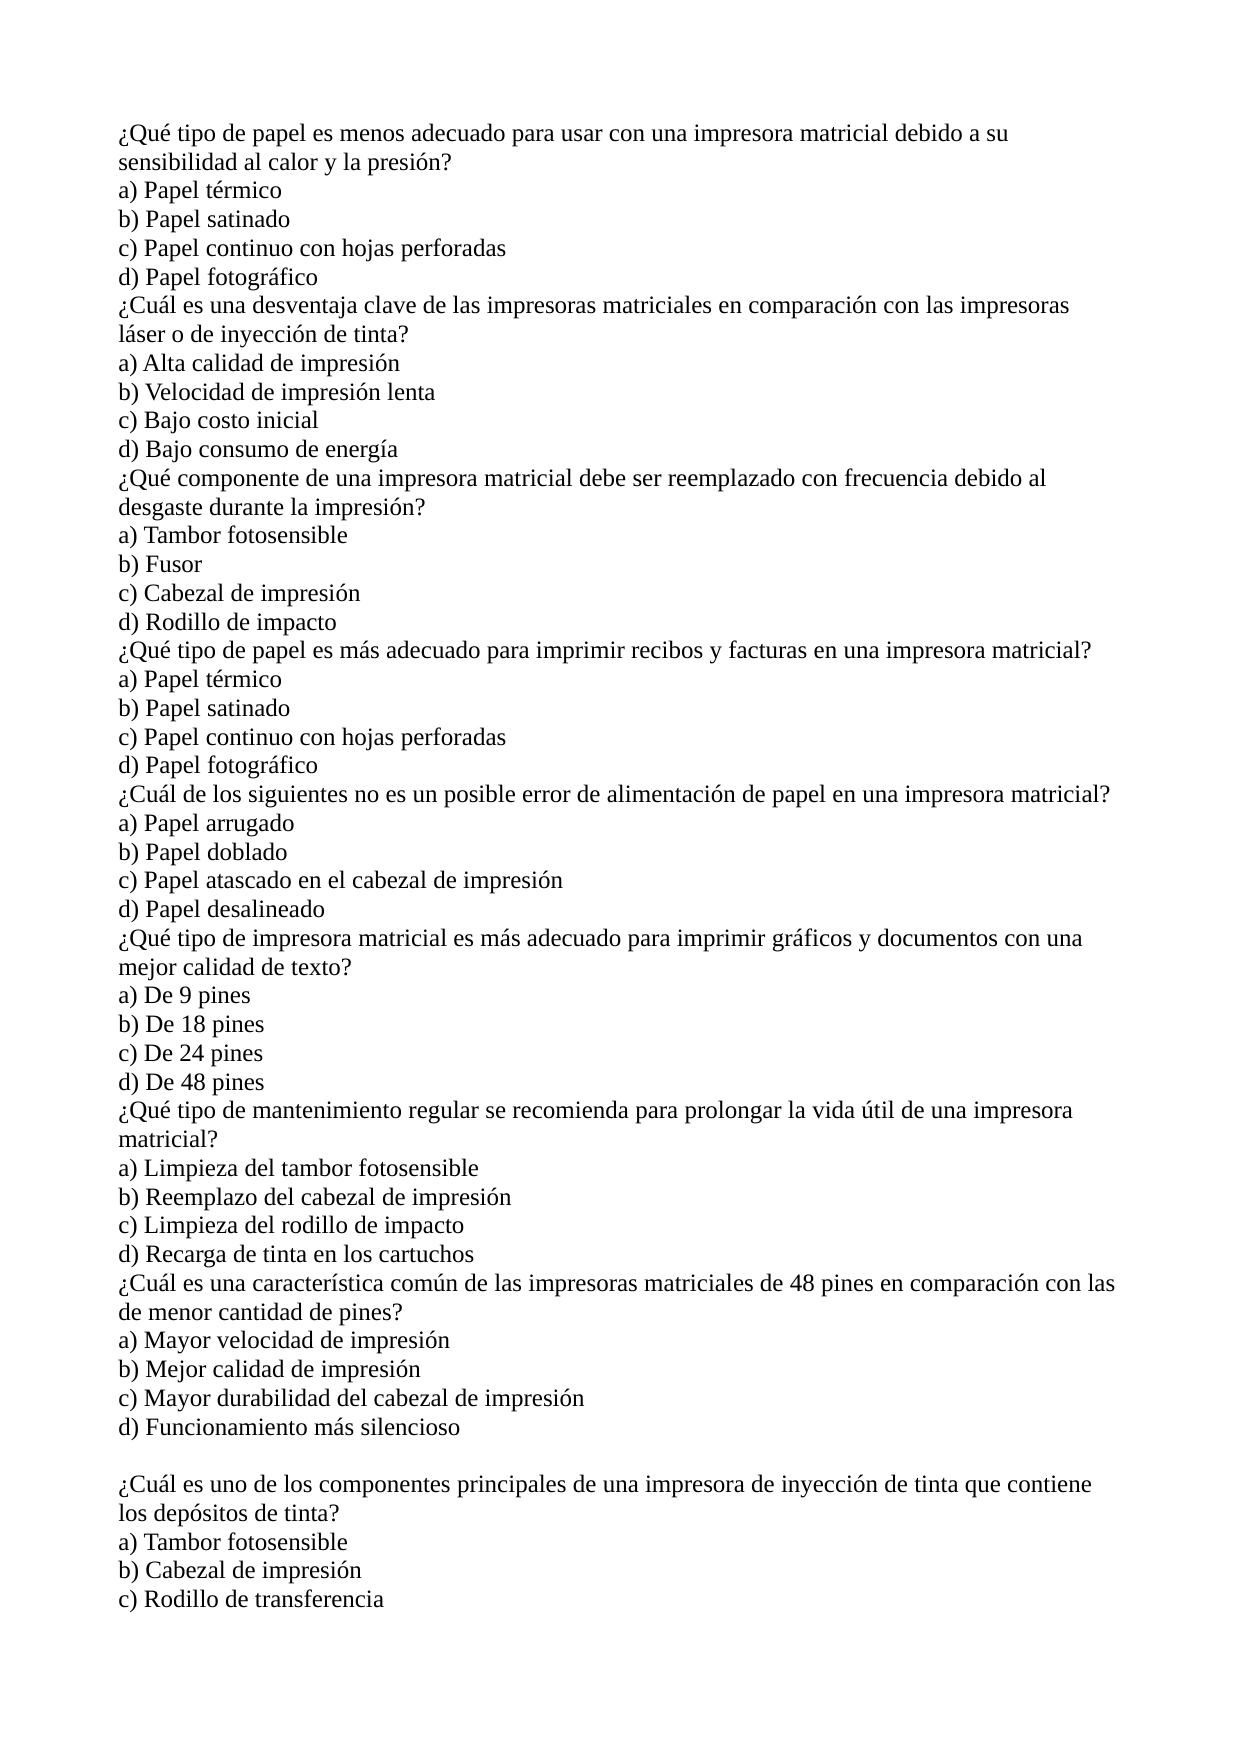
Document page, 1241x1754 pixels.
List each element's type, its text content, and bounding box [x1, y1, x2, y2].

text d) Papel fotográfico [118, 262, 1122, 291]
text d) Rodillo de impacto [118, 607, 1122, 636]
text b) Fusor [118, 549, 1122, 578]
text d) De 48 pines [118, 1067, 1122, 1096]
text a) Tambor fotosensible [118, 521, 1122, 549]
text b) Reemplazo del cabezal de impresión [118, 1182, 1122, 1211]
text ¿Qué componente de una impresora matricial debe ser reemplazado con frecuencia debido al desgaste durante la impresión? [118, 463, 1122, 521]
text a) Papel térmico [118, 176, 1122, 204]
text b) Papel satinado [118, 204, 1122, 233]
text ¿Qué tipo de papel es menos adecuado para usar con una impresora matricial debido a su sensibilidad al calor y la presión? [118, 118, 1122, 176]
text a) Mayor velocidad de impresión [118, 1326, 1122, 1354]
text c) Papel continuo con hojas perforadas [118, 233, 1122, 262]
text c) Papel continuo con hojas perforadas [118, 722, 1122, 751]
text ¿Cuál de los siguientes no es un posible error de alimentación de papel en una impresora matricial? [118, 779, 1122, 808]
text c) Cabezal de impresión [118, 578, 1122, 607]
text c) Limpieza del rodillo de impacto [118, 1211, 1122, 1239]
text c) Rodillo de transferencia [118, 1584, 1122, 1613]
text b) Velocidad de impresión lenta [118, 377, 1122, 406]
text c) De 24 pines [118, 1038, 1122, 1067]
text d) Papel fotográfico [118, 751, 1122, 779]
text c) Papel atascado en el cabezal de impresión [118, 866, 1122, 894]
text ¿Cuál es uno de los componentes principales de una impresora de inyección de tinta que contiene los depósitos de tinta? [118, 1469, 1122, 1527]
text d) Recarga de tinta en los cartuchos [118, 1239, 1122, 1268]
text a) Papel arrugado [118, 808, 1122, 837]
text ¿Qué tipo de impresora matricial es más adecuado para imprimir gráficos y documentos con una mejor calidad de texto? [118, 923, 1122, 981]
text b) De 18 pines [118, 1009, 1122, 1038]
text ¿Cuál es una característica común de las impresoras matriciales de 48 pines en comparación con las de menor cantidad de pines? [118, 1268, 1122, 1326]
text b) Papel satinado [118, 693, 1122, 722]
text b) Cabezal de impresión [118, 1556, 1122, 1584]
text c) Mayor durabilidad del cabezal de impresión [118, 1383, 1122, 1412]
text a) De 9 pines [118, 981, 1122, 1009]
text c) Bajo costo inicial [118, 406, 1122, 434]
text b) Papel doblado [118, 837, 1122, 866]
text ¿Qué tipo de mantenimiento regular se recomienda para prolongar la vida útil de una impresora matricial? [118, 1096, 1122, 1153]
text d) Papel desalineado [118, 894, 1122, 923]
text d) Funcionamiento más silencioso [118, 1412, 1122, 1441]
text a) Limpieza del tambor fotosensible [118, 1153, 1122, 1182]
text ¿Cuál es una desventaja clave de las impresoras matriciales en comparación con las impresoras láser o de inyección de tinta? [118, 291, 1122, 348]
text b) Mejor calidad de impresión [118, 1354, 1122, 1383]
text a) Papel térmico [118, 664, 1122, 693]
text ¿Qué tipo de papel es más adecuado para imprimir recibos y facturas en una impresora matricial? [118, 636, 1122, 664]
text d) Bajo consumo de energía [118, 434, 1122, 463]
text a) Tambor fotosensible [118, 1527, 1122, 1556]
text a) Alta calidad de impresión [118, 348, 1122, 377]
